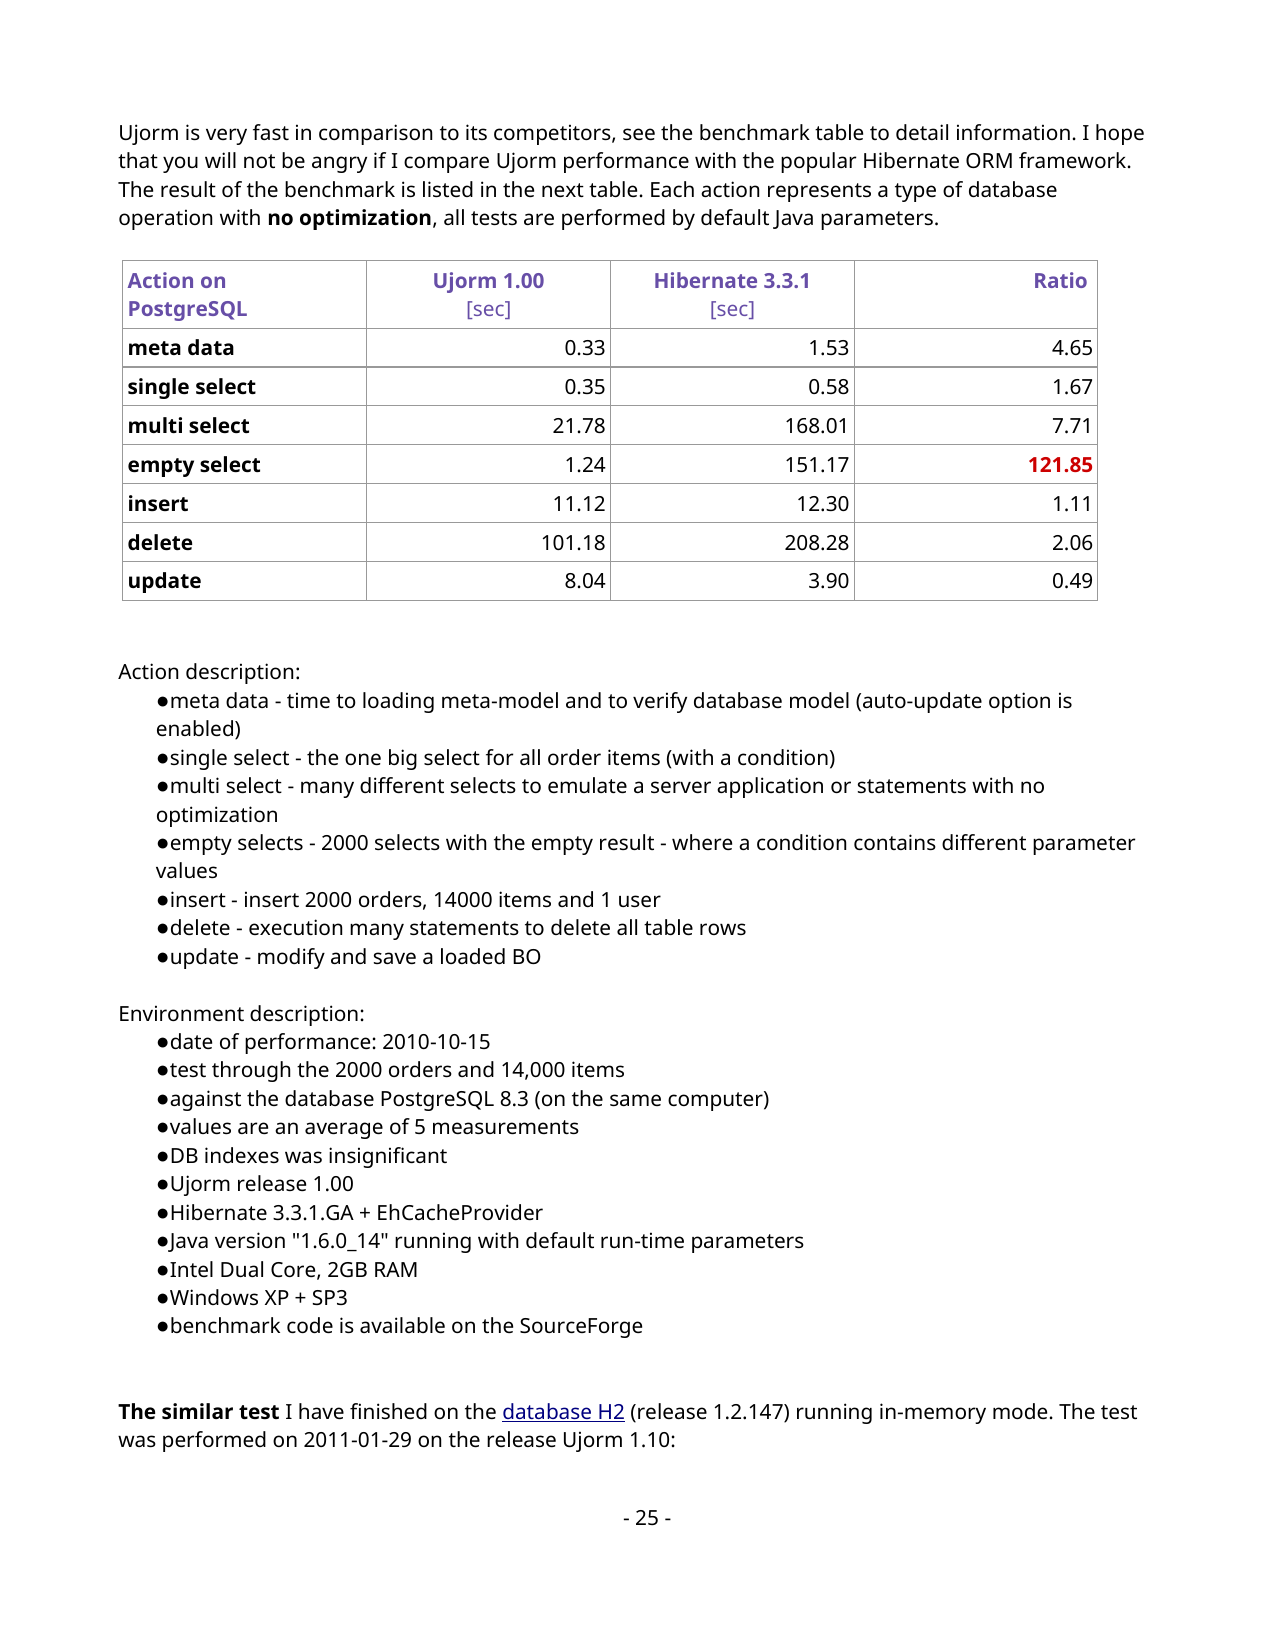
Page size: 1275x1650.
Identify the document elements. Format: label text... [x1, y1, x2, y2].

text Environment description: [118, 999, 1157, 1027]
list Intel Dual Core, 2GB RAM [118, 1255, 1157, 1283]
table_header Action on PostgreSQL [123, 261, 366, 328]
table_cell 3.90 [611, 562, 854, 599]
table_cell update [123, 562, 366, 599]
table_cell 21.78 [367, 406, 610, 444]
table_cell 101.18 [367, 523, 610, 561]
table_cell 151.17 [611, 445, 854, 483]
list update - modify and save a loaded BO [118, 942, 1157, 970]
list DB indexes was insignificant [118, 1141, 1157, 1169]
table_cell delete [123, 523, 366, 561]
table_cell 4.65 [855, 329, 1097, 366]
list benchmark code is available on the SourceForge [118, 1312, 1157, 1340]
table_cell 12.30 [611, 484, 854, 522]
table_cell 8.04 [367, 562, 610, 599]
table_cell 208.28 [611, 523, 854, 561]
text Ujorm is very fast in comparison to its competitors, see the benchmark table to detail information. I hope that you will not be angry if I compare Ujorm performance with the popular Hibernate ORM framework. The result of the benchmark is listed in the next table. Each action represents a type of database operation with no optimization, all tests are performed by default Java parameters. [118, 118, 1157, 232]
table_cell 0.33 [367, 329, 610, 366]
list Hibernate 3.3.1.GA + EhCacheProvider [118, 1198, 1157, 1226]
table_cell single select [123, 368, 366, 405]
list Java version "1.6.0_14" running with default run-time parameters [118, 1226, 1157, 1255]
list Windows XP + SP3 [118, 1283, 1157, 1312]
text The similar test I have finished on the database H2 (release 1.2.147) running in-memory mode. The test was performed on 2011-01-29 on the release Ujorm 1.10: [118, 1397, 1157, 1454]
table_cell 11.12 [367, 484, 610, 522]
table_header Ujorm 1.00 [sec] [367, 261, 610, 328]
table_header Hibernate 3.3.1 [sec] [611, 261, 854, 328]
list insert - insert 2000 orders, 14000 items and 1 user [118, 885, 1157, 913]
table_cell 1.11 [855, 484, 1097, 522]
text Action description: [118, 657, 1157, 686]
list empty selects - 2000 selects with the empty result - where a condition contains different parameter values [118, 828, 1157, 885]
table_cell 2.06 [855, 523, 1097, 561]
list values are an average of 5 measurements [118, 1112, 1157, 1141]
table_cell 0.35 [367, 368, 610, 405]
table_cell multi select [123, 406, 366, 444]
table_cell 7.71 [855, 406, 1097, 444]
list single select - the one big select for all order items (with a condition) [118, 743, 1157, 771]
table_header Ratio [855, 261, 1097, 328]
table_cell 0.49 [855, 562, 1097, 599]
table_cell 121.85 [855, 445, 1097, 483]
table_cell 1.67 [855, 368, 1097, 405]
table_cell empty select [123, 445, 366, 483]
list test through the 2000 orders and 14,000 items [118, 1056, 1157, 1084]
table_cell 1.53 [611, 329, 854, 366]
list against the database PostgreSQL 8.3 (on the same computer) [118, 1084, 1157, 1112]
list delete - execution many statements to delete all table rows [118, 913, 1157, 942]
list Ujorm release 1.00 [118, 1169, 1157, 1198]
table_cell meta data [123, 329, 366, 366]
table_cell 1.24 [367, 445, 610, 483]
list multi select - many different selects to emulate a server application or statements with no optimization [118, 771, 1157, 828]
table_cell 0.58 [611, 368, 854, 405]
table_cell 168.01 [611, 406, 854, 444]
table_cell insert [123, 484, 366, 522]
list meta data - time to loading meta-model and to verify database model (auto-update option is enabled) [118, 686, 1157, 743]
list date of performance: 2010-10-15 [118, 1027, 1157, 1056]
